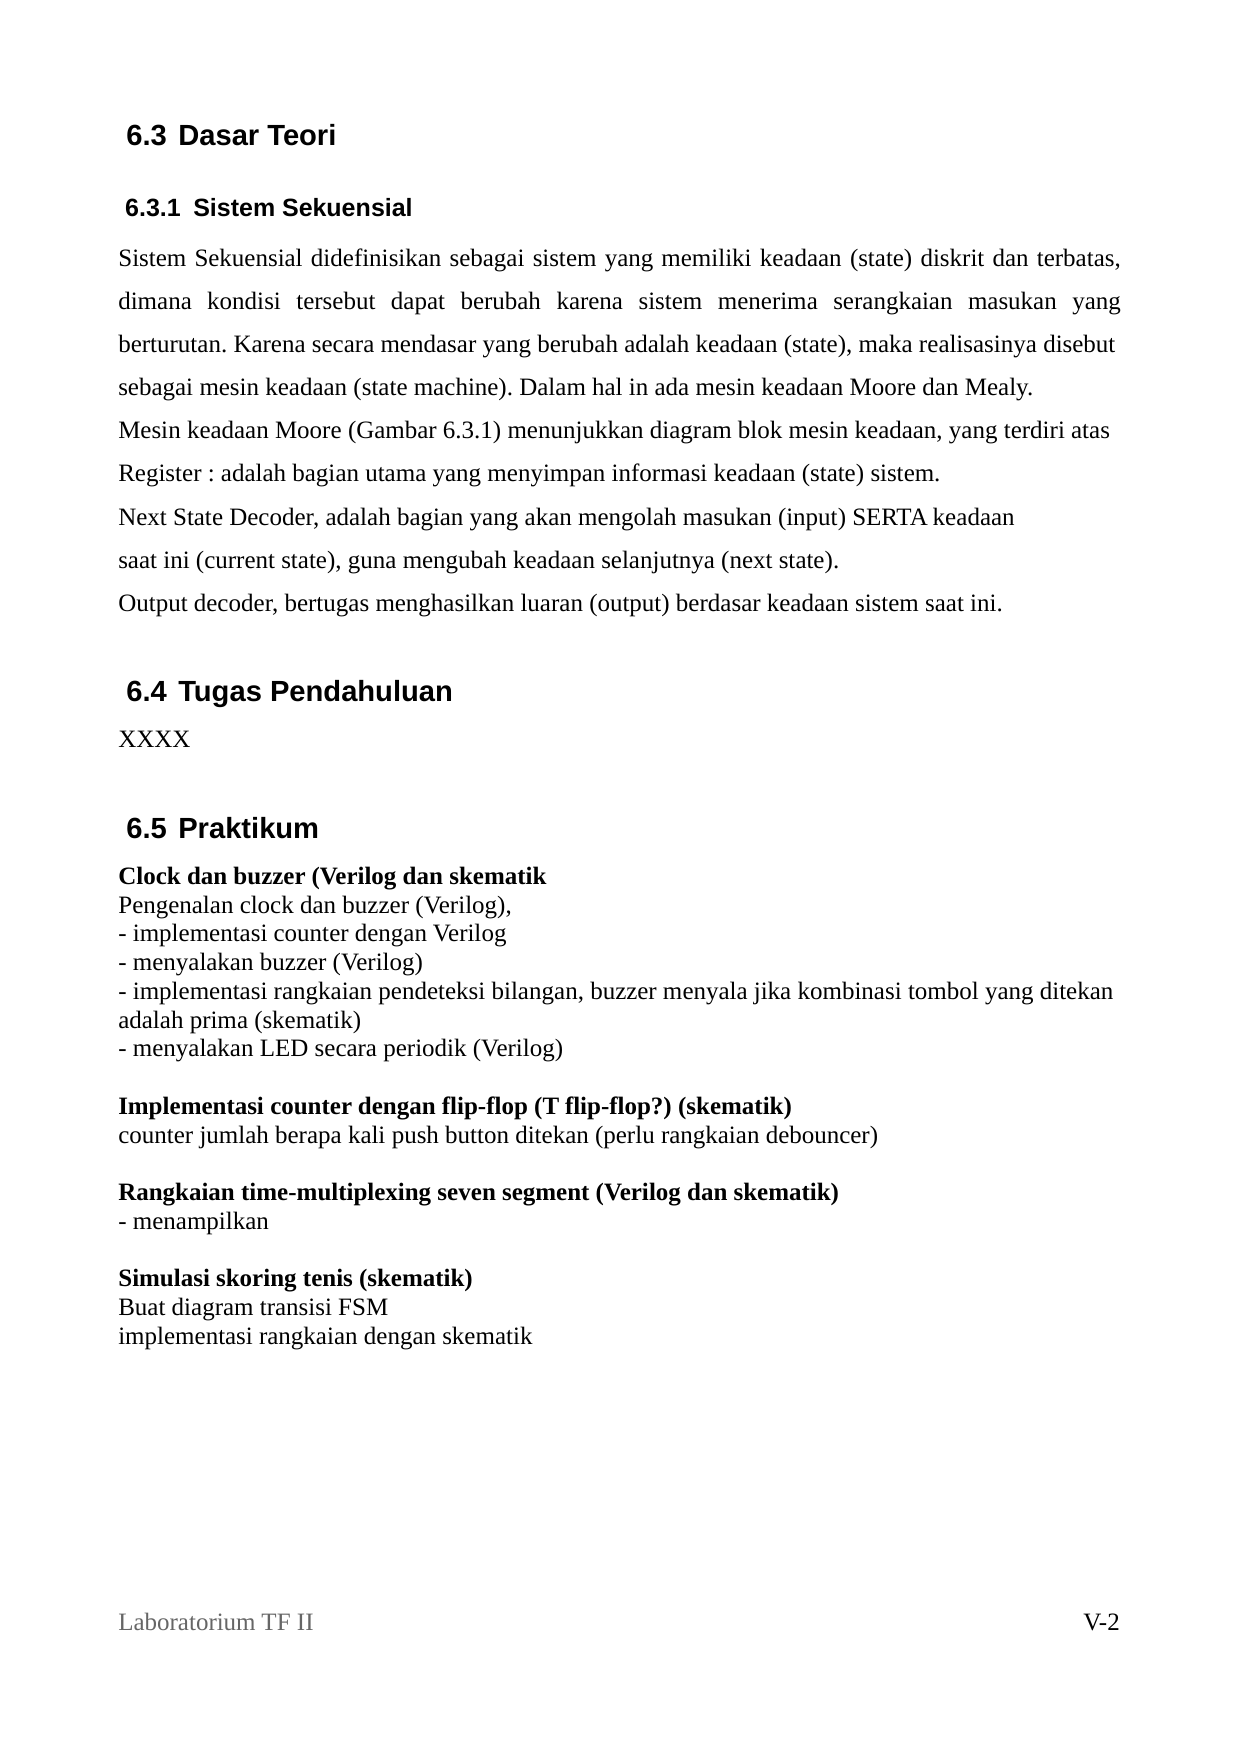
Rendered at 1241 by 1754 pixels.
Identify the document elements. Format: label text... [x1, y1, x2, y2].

text Clock dan buzzer (Verilog dan skematik [118, 861, 1122, 890]
subtitle Praktikum [118, 811, 1122, 844]
text Buat diagram transisi FSM [118, 1292, 1122, 1321]
text - menyalakan LED secara periodik (Verilog) [118, 1033, 1122, 1062]
subtitle Dasar Teori [118, 118, 1122, 152]
subtitle Tugas Pendahuluan [118, 674, 1122, 708]
text saat ini (current state), guna mengubah keadaan selanjutnya (next state). [118, 545, 1122, 573]
text Pengenalan clock dan buzzer (Verilog), [118, 890, 1122, 918]
text Implementasi counter dengan flip-flop (T flip-flop?) (skematik) [118, 1091, 1122, 1120]
text Simulasi skoring tenis (skematik) [118, 1263, 1122, 1292]
text Register : adalah bagian utama yang menyimpan informasi keadaan (state) sistem. [118, 458, 1122, 487]
text implementasi rangkaian dengan skematik [118, 1321, 1122, 1350]
text - menyalakan buzzer (Verilog) [118, 947, 1122, 976]
text Rangkaian time-multiplexing seven segment (Verilog dan skematik) [118, 1177, 1122, 1206]
text XXXX [118, 724, 1122, 753]
subtitle Sistem Sekuensial [118, 193, 1122, 222]
text Mesin keadaan Moore (Gambar 6.3.1) menunjukkan diagram blok mesin keadaan, yang terdiri atas [118, 415, 1122, 444]
text - implementasi rangkaian pendeteksi bilangan, buzzer menyala jika kombinasi tombol yang ditekan adalah prima (skematik) [118, 976, 1122, 1033]
text - menampilkan [118, 1206, 1122, 1235]
text sebagai mesin keadaan (state machine). Dalam hal in ada mesin keadaan Moore dan Mealy. [118, 372, 1122, 401]
text - implementasi counter dengan Verilog [118, 918, 1122, 947]
text Sistem Sekuensial didefinisikan sebagai sistem yang memiliki keadaan (state) diskrit dan terbatas, dimana kondisi tersebut dapat berubah karena sistem menerima serangkaian masukan yang berturutan. Karena secara mendasar yang berubah adalah keadaan (state), maka realisasinya disebut [118, 243, 1122, 358]
text Next State Decoder, adalah bagian yang akan mengolah masukan (input) SERTA keadaan [118, 502, 1122, 530]
text Output decoder, bertugas menghasilkan luaran (output) berdasar keadaan sistem saat ini. [118, 588, 1122, 617]
text counter jumlah berapa kali push button ditekan (perlu rangkaian debouncer) [118, 1120, 1122, 1148]
